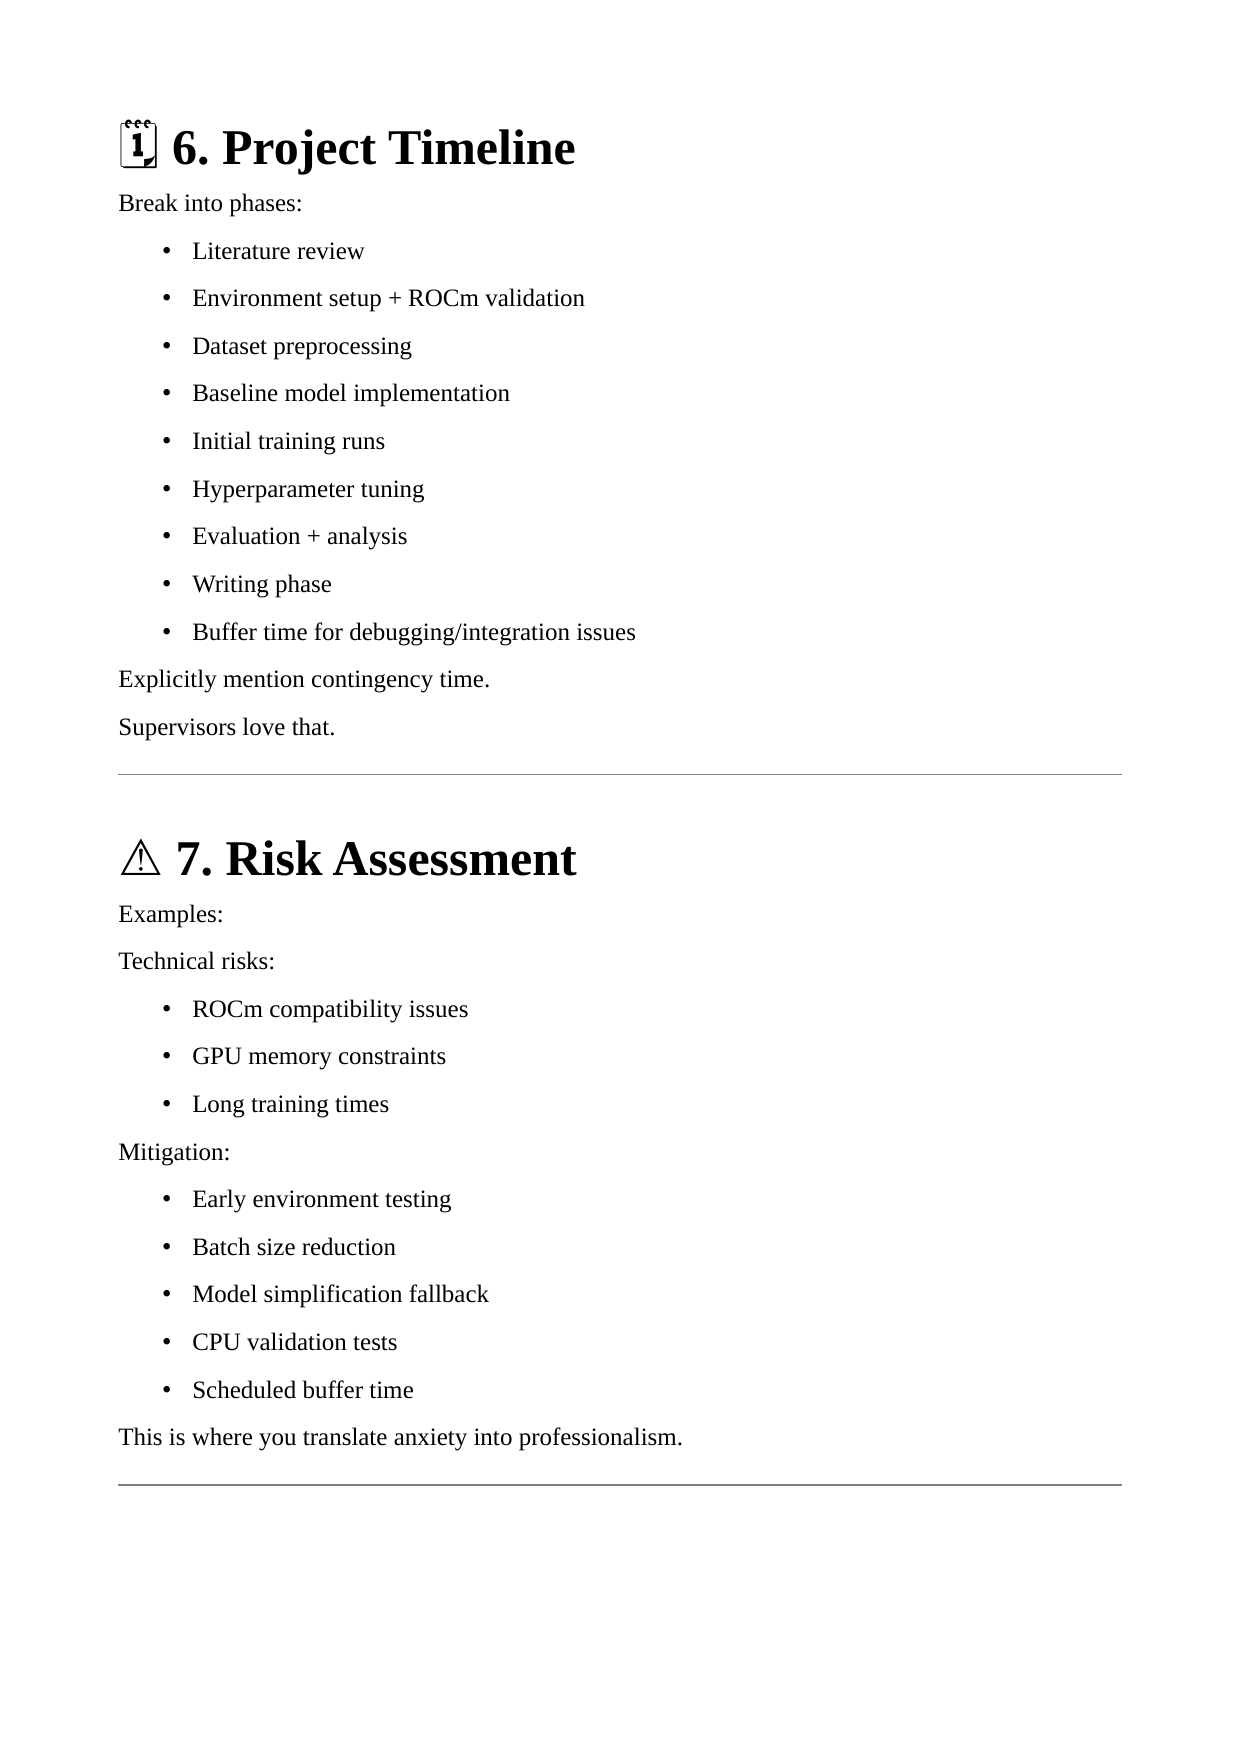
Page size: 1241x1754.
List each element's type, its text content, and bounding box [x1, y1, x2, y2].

list Long training times [162, 1089, 1122, 1118]
list Hyperparameter tuning [162, 474, 1122, 502]
list Early environment testing [162, 1184, 1122, 1213]
text Explicitly mention contingency time. [118, 664, 1122, 693]
list Evaluation + analysis [162, 521, 1122, 550]
text Break into phases: [118, 188, 1122, 217]
list Model simplification fallback [162, 1279, 1122, 1308]
list Batch size reduction [162, 1232, 1122, 1261]
list Baseline model implementation [162, 378, 1122, 407]
text Mitigation: [118, 1137, 1122, 1165]
list ROCm compatibility issues [162, 994, 1122, 1023]
list Dataset preprocessing [162, 331, 1122, 360]
list Initial training runs [162, 426, 1122, 455]
subtitle 🗓 6. Project Timeline [118, 118, 1122, 176]
list Buffer time for debugging/integration issues [162, 617, 1122, 645]
list CPU validation tests [162, 1327, 1122, 1356]
list Scheduled buffer time [162, 1375, 1122, 1403]
text Supervisors love that. [118, 712, 1122, 741]
text Examples: [118, 899, 1122, 927]
list Literature review [162, 236, 1122, 264]
list Environment setup + ROCm validation [162, 283, 1122, 312]
subtitle ⚠️ 7. Risk Assessment [118, 829, 1122, 886]
list Writing phase [162, 569, 1122, 598]
text This is where you translate anxiety into professionalism. [118, 1422, 1122, 1451]
text Technical risks: [118, 946, 1122, 975]
list GPU memory constraints [162, 1041, 1122, 1070]
